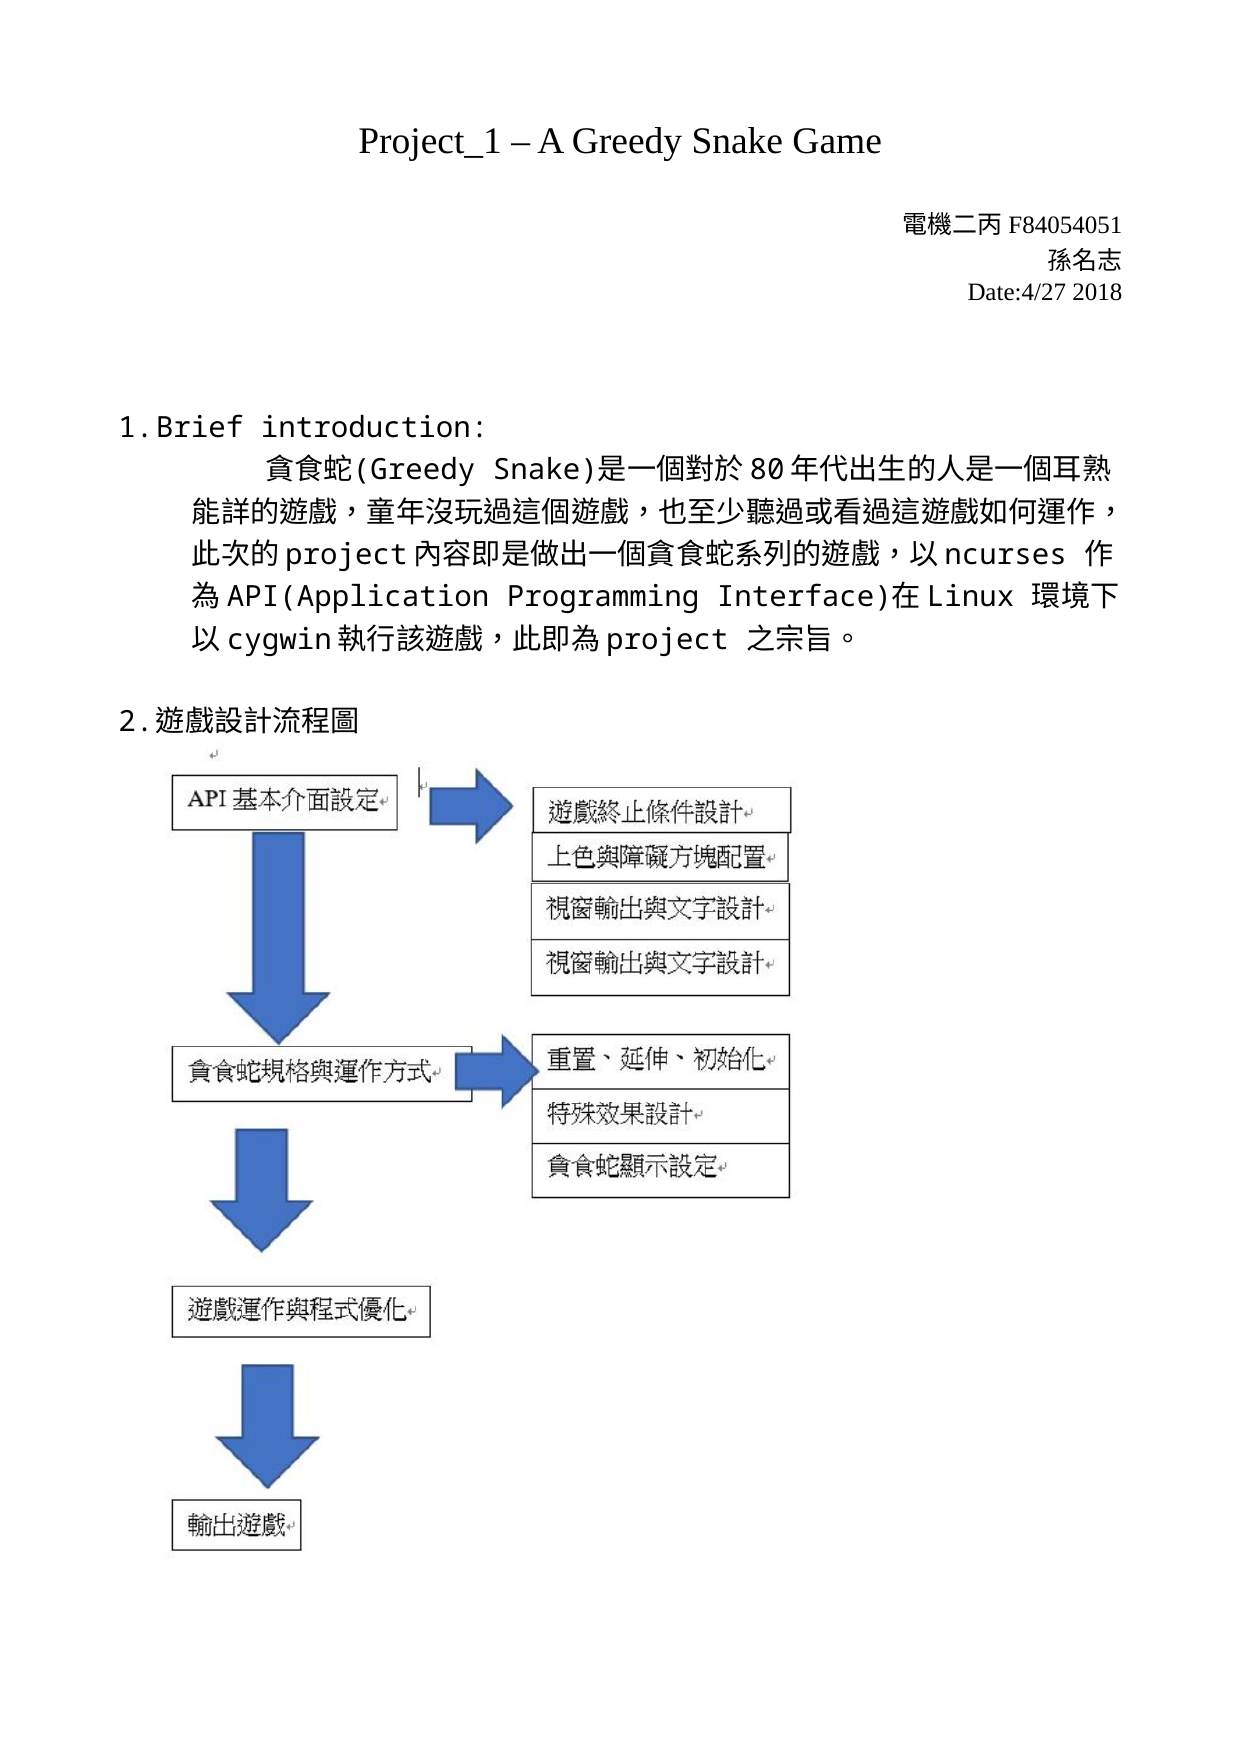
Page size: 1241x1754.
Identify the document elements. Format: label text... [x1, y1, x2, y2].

list 遊戲設計流程圖 [118, 697, 1122, 740]
text 孫名志 [118, 241, 1122, 277]
text 貪食蛇(Greedy Snake)是一個對於80年代出生的人是一個耳熟能詳的遊戲，童年沒玩過這個遊戲，也至少聽過或看過這遊戲如何運作，此次的project內容即是做出一個貪食蛇系列的遊戲，以ncurses 作為API(Application Programming Interface)在Linux 環境下以cygwin執行該遊戲，此即為project 之宗旨。 [192, 446, 1122, 658]
text Date:4/27 2018 [118, 277, 1122, 306]
text 電機二丙 F84054051 [118, 204, 1122, 241]
list Brief introduction: [118, 406, 1122, 446]
text Project_1 – A Greedy Snake Game [118, 118, 1122, 161]
